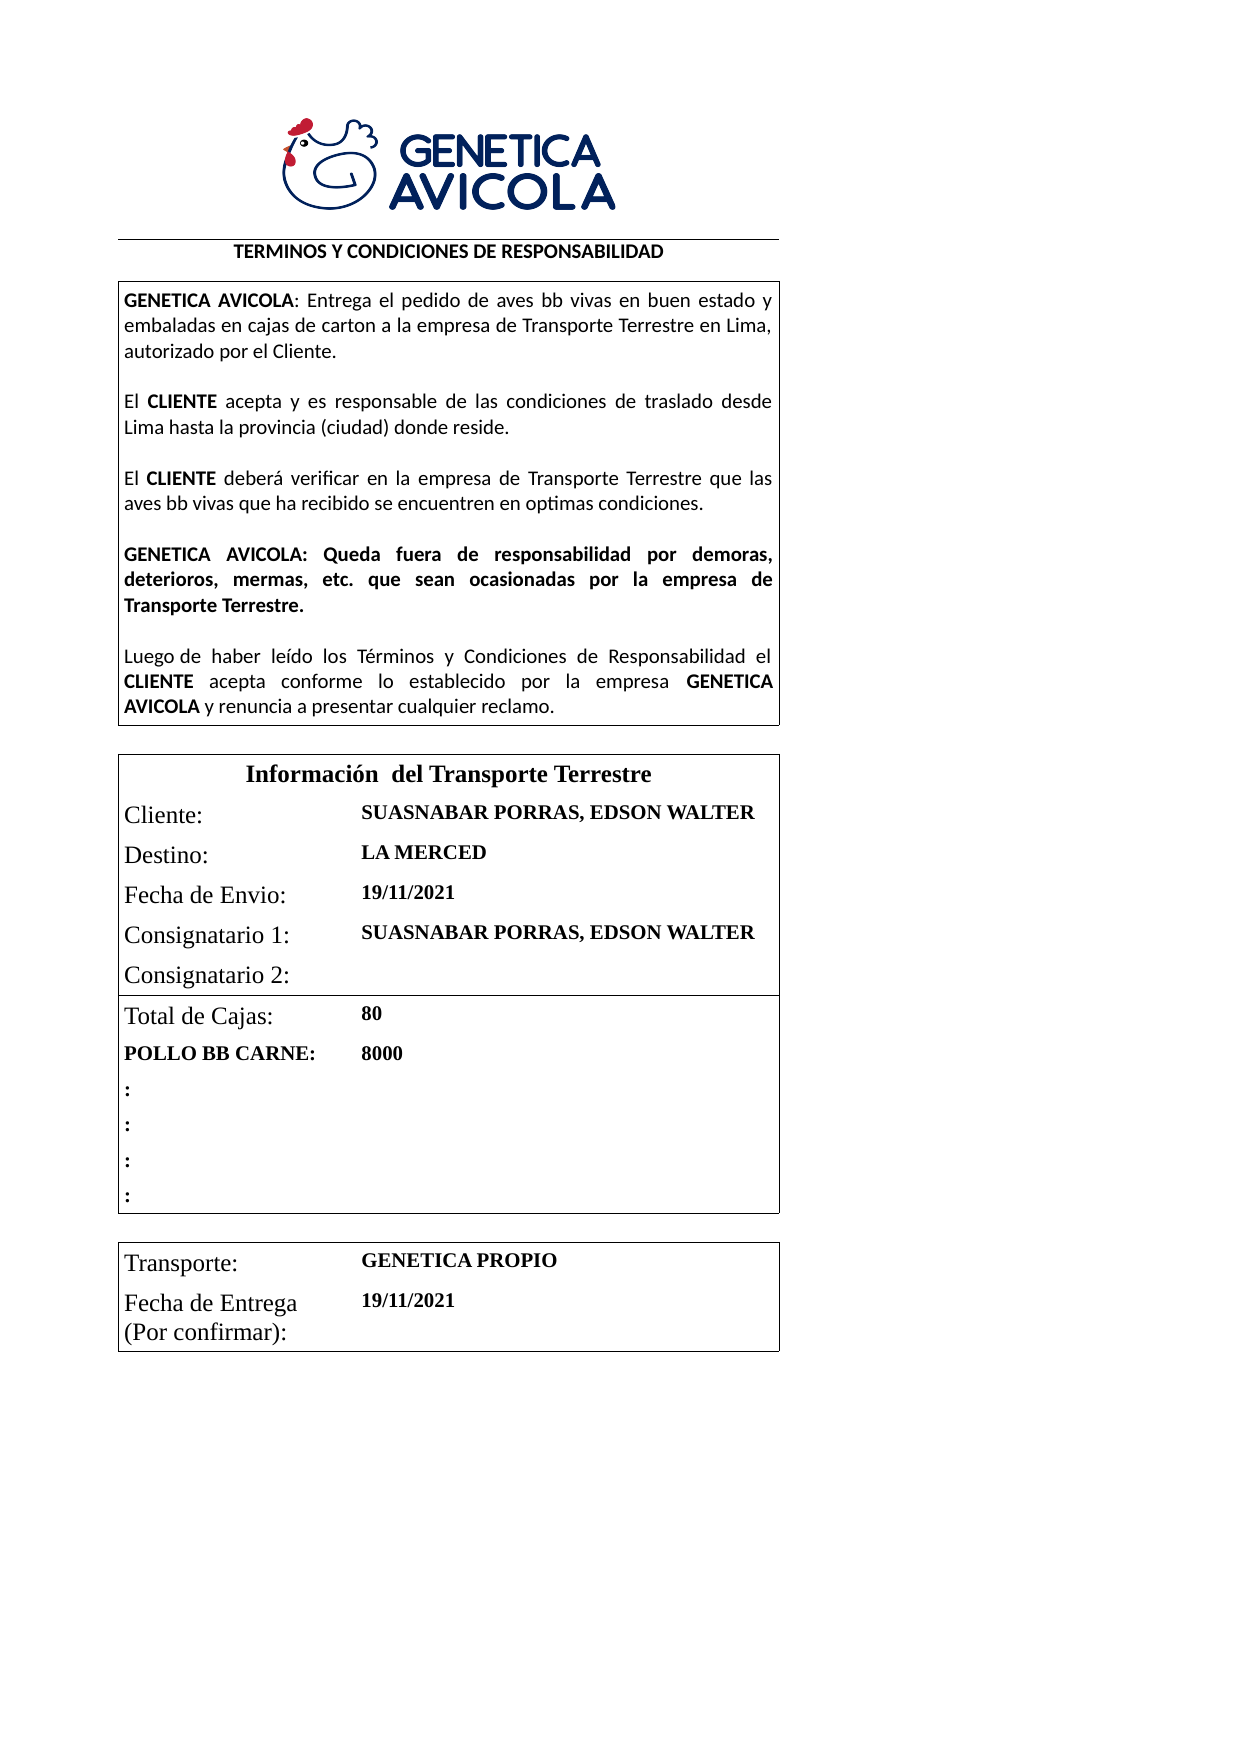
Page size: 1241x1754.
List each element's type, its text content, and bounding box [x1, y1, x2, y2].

table_cell LA MERCED [356, 834, 779, 874]
table_header Información del Transporte Terrestre [119, 755, 779, 794]
table_cell GENETICA PROPIO [356, 1243, 779, 1282]
table_cell 8000 [356, 1035, 779, 1071]
table_cell [356, 1142, 779, 1177]
table_cell Fecha de Entrega (Por confirmar): [119, 1282, 356, 1351]
table_cell Consignatario 1: [119, 915, 356, 955]
table_cell : [119, 1071, 356, 1106]
table_cell 19/11/2021 [356, 1282, 779, 1351]
table_cell [356, 1214, 779, 1242]
table_cell [356, 1106, 779, 1142]
table_cell Cliente: [119, 794, 356, 834]
table_cell Consignatario 2: [119, 955, 356, 995]
table_cell Transporte: [119, 1243, 356, 1282]
table_cell [118, 1214, 356, 1242]
table_cell 80 [356, 996, 779, 1035]
table_cell : [119, 1106, 356, 1142]
table_cell : [119, 1142, 356, 1177]
table_cell [356, 1071, 779, 1106]
table_cell Fecha de Envio: [119, 874, 356, 914]
table_cell Total de Cajas: [119, 996, 356, 1035]
table_cell SUASNABAR PORRAS, EDSON WALTER [356, 915, 779, 955]
table_header TERMINOS Y CONDICIONES DE RESPONSABILIDAD [118, 240, 779, 281]
picture [282, 118, 616, 210]
table_cell : [119, 1178, 356, 1213]
table_cell [356, 955, 779, 995]
table_cell POLLO BB CARNE: [119, 1035, 356, 1071]
table_cell Destino: [119, 834, 356, 874]
table_cell 19/11/2021 [356, 874, 779, 914]
table_cell [356, 1178, 779, 1213]
table_cell GENETICA AVICOLA: Entrega el pedido de aves bb vivas en buen estado y embaladas en cajas de carton a la empresa de Transporte Terrestre en Lima, autorizado por el Cliente. El CLIENTE acepta y es responsable de las condiciones de traslado desde Lima hasta la provincia (ciudad) donde reside. El CLIENTE deberá verificar en la empresa de Transporte Terrestre que las aves bb vivas que ha recibido se encuentren en optimas condiciones. GENETICA AVICOLA: Queda fuera de responsabilidad por demoras, deterioros, mermas, etc. que sean ocasionadas por la empresa de Transporte Terrestre. Luego de haber leído los Términos y Condiciones de Responsabilidad el CLIENTE acepta conforme lo establecido por la empresa GENETICA AVICOLA y renuncia a presentar cualquier reclamo. [119, 282, 779, 725]
table_cell SUASNABAR PORRAS, EDSON WALTER [356, 794, 779, 834]
